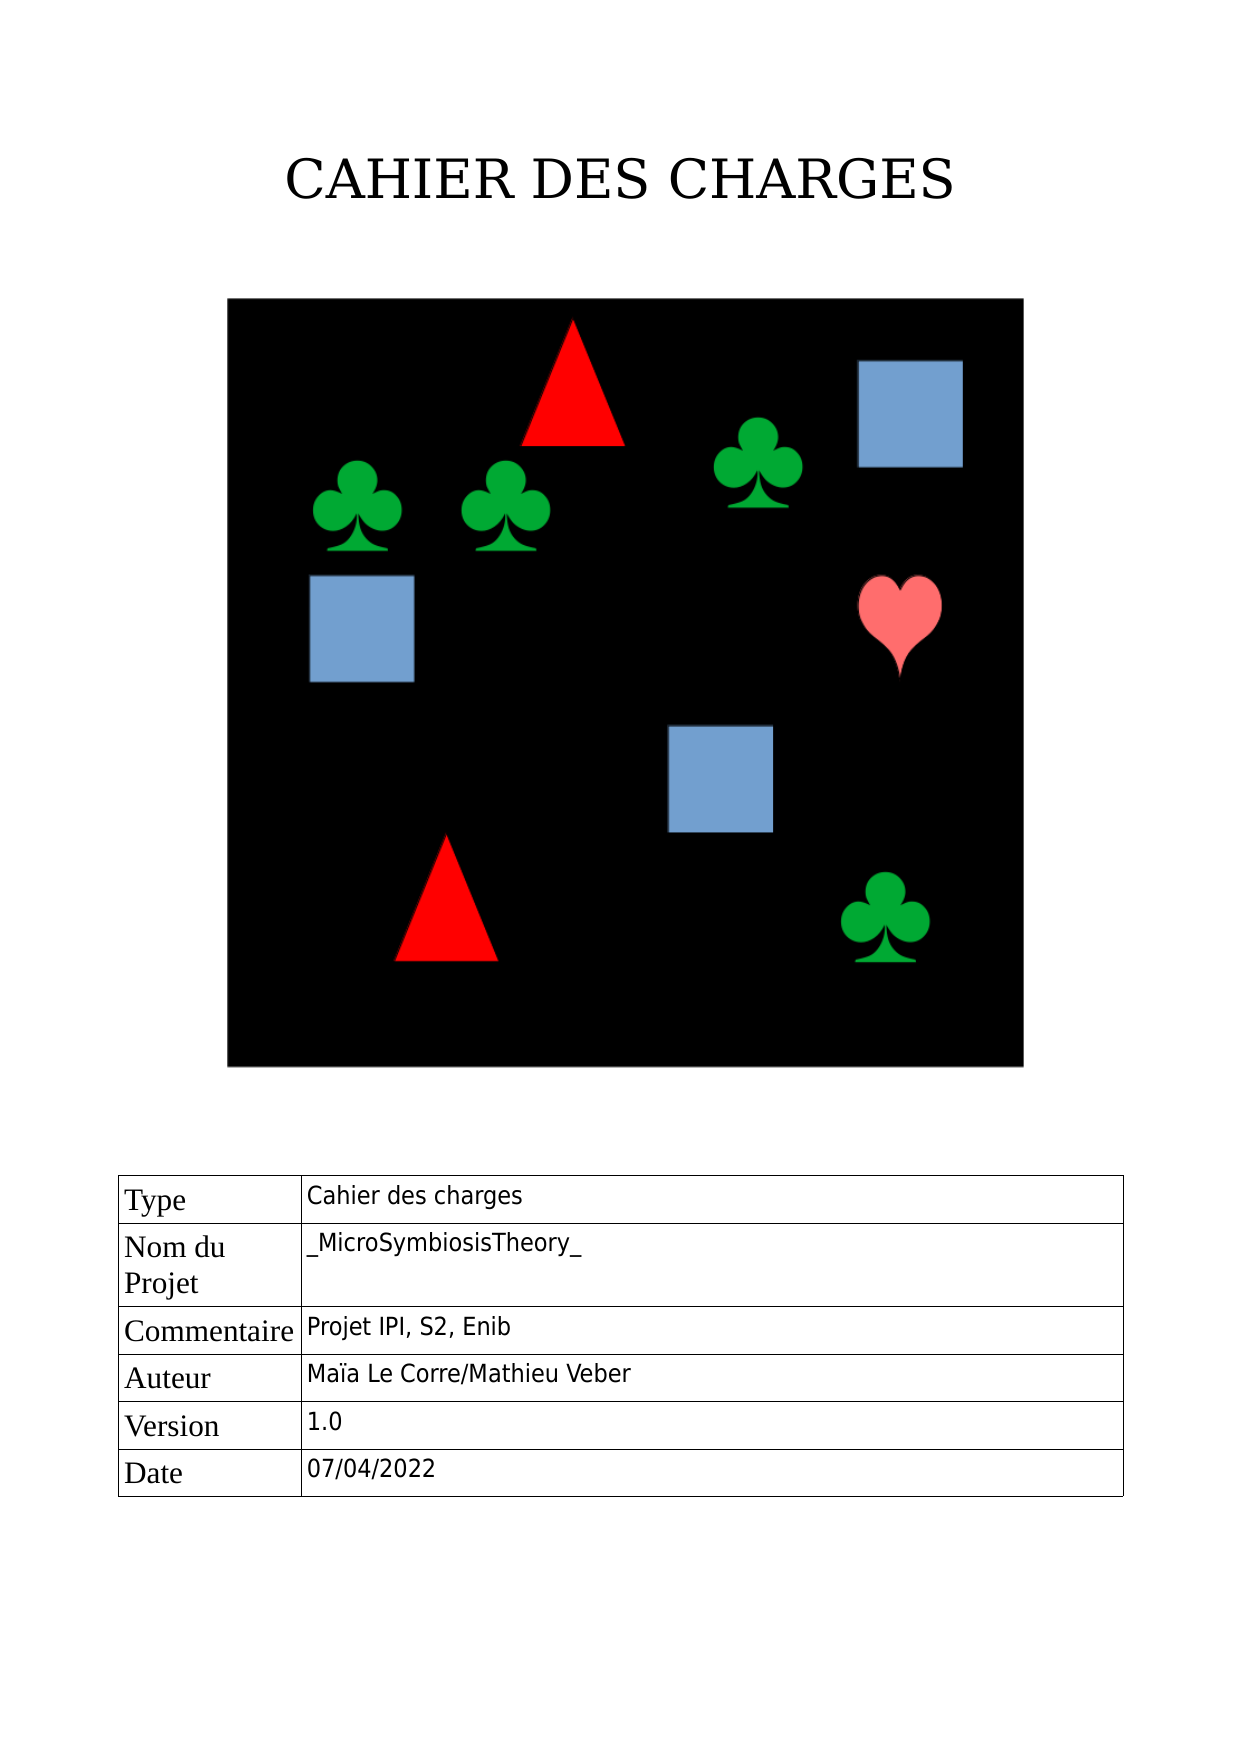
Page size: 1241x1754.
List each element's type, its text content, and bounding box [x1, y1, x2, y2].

table_cell Commentaire [119, 1307, 301, 1353]
table_cell Nom du Projet [119, 1224, 301, 1306]
table_cell 07/04/2022 [302, 1450, 1123, 1496]
table_cell Auteur [119, 1355, 301, 1401]
text CAHIER DES CHARGES [118, 144, 1122, 209]
table_header Cahier des charges [302, 1176, 1123, 1222]
table_header Type [119, 1176, 301, 1222]
picture [225, 295, 1024, 1070]
table_cell Version [119, 1402, 301, 1448]
table_cell _MicroSymbiosisTheory_ [302, 1224, 1123, 1306]
table_cell Maïa Le Corre/Mathieu Veber [302, 1355, 1123, 1401]
table_cell Date [119, 1450, 301, 1496]
table_cell Projet IPI, S2, Enib [302, 1307, 1123, 1353]
table_cell 1.0 [302, 1402, 1123, 1448]
